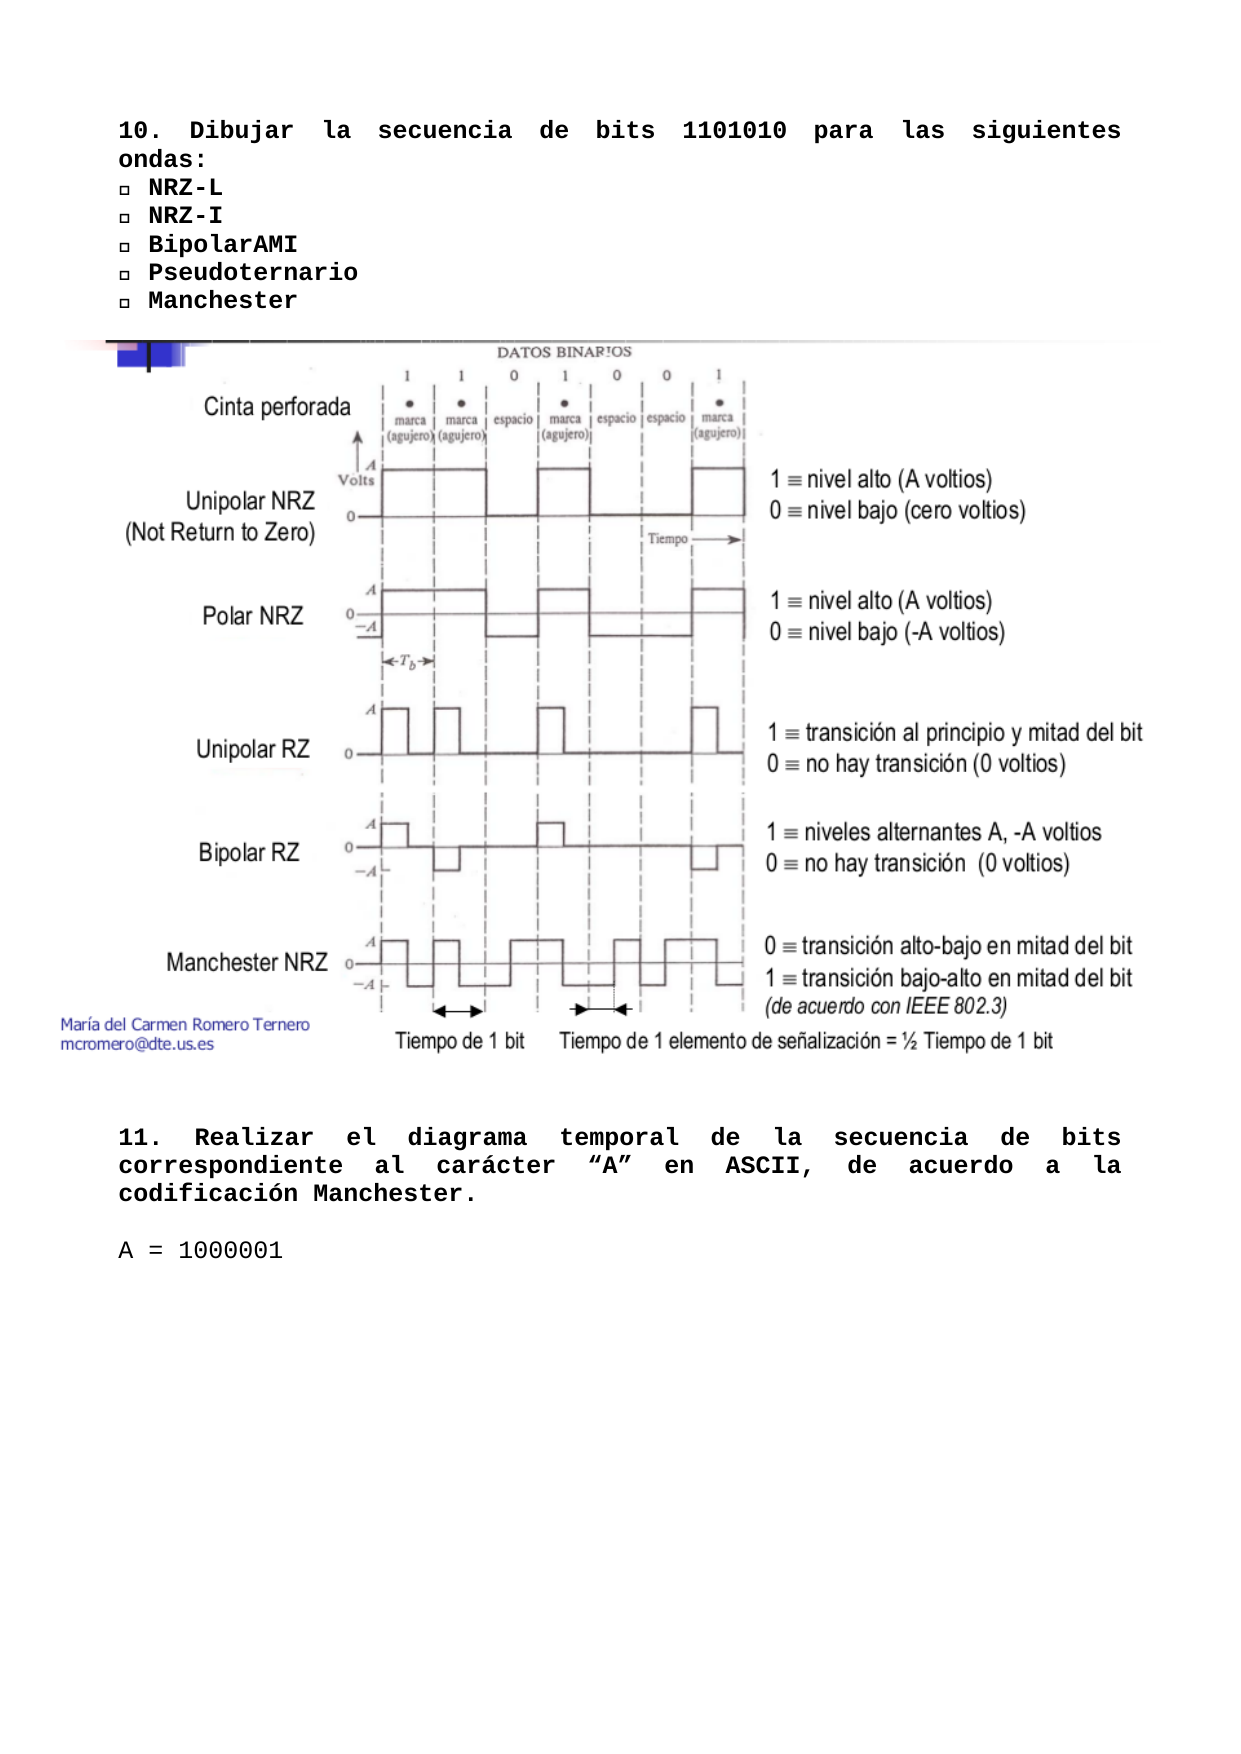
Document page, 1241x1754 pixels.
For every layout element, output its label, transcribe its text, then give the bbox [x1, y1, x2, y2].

text  Manchester [118, 288, 1122, 316]
text 11. Realizar el diagrama temporal de la secuencia de bits correspondiente al carácter “A” en ASCII, de acuerdo a la codificación Manchester. [118, 1124, 1122, 1209]
text A = 1000001 [118, 1238, 1122, 1266]
text  NRZ-I [118, 203, 1122, 231]
picture [58, 340, 1182, 1068]
text  BipolarAMI [118, 231, 1122, 260]
text  Pseudoternario [118, 260, 1122, 288]
text 10. Dibujar la secuencia de bits 1101010 para las siguientes ondas: [118, 118, 1122, 175]
text  NRZ-L [118, 175, 1122, 203]
